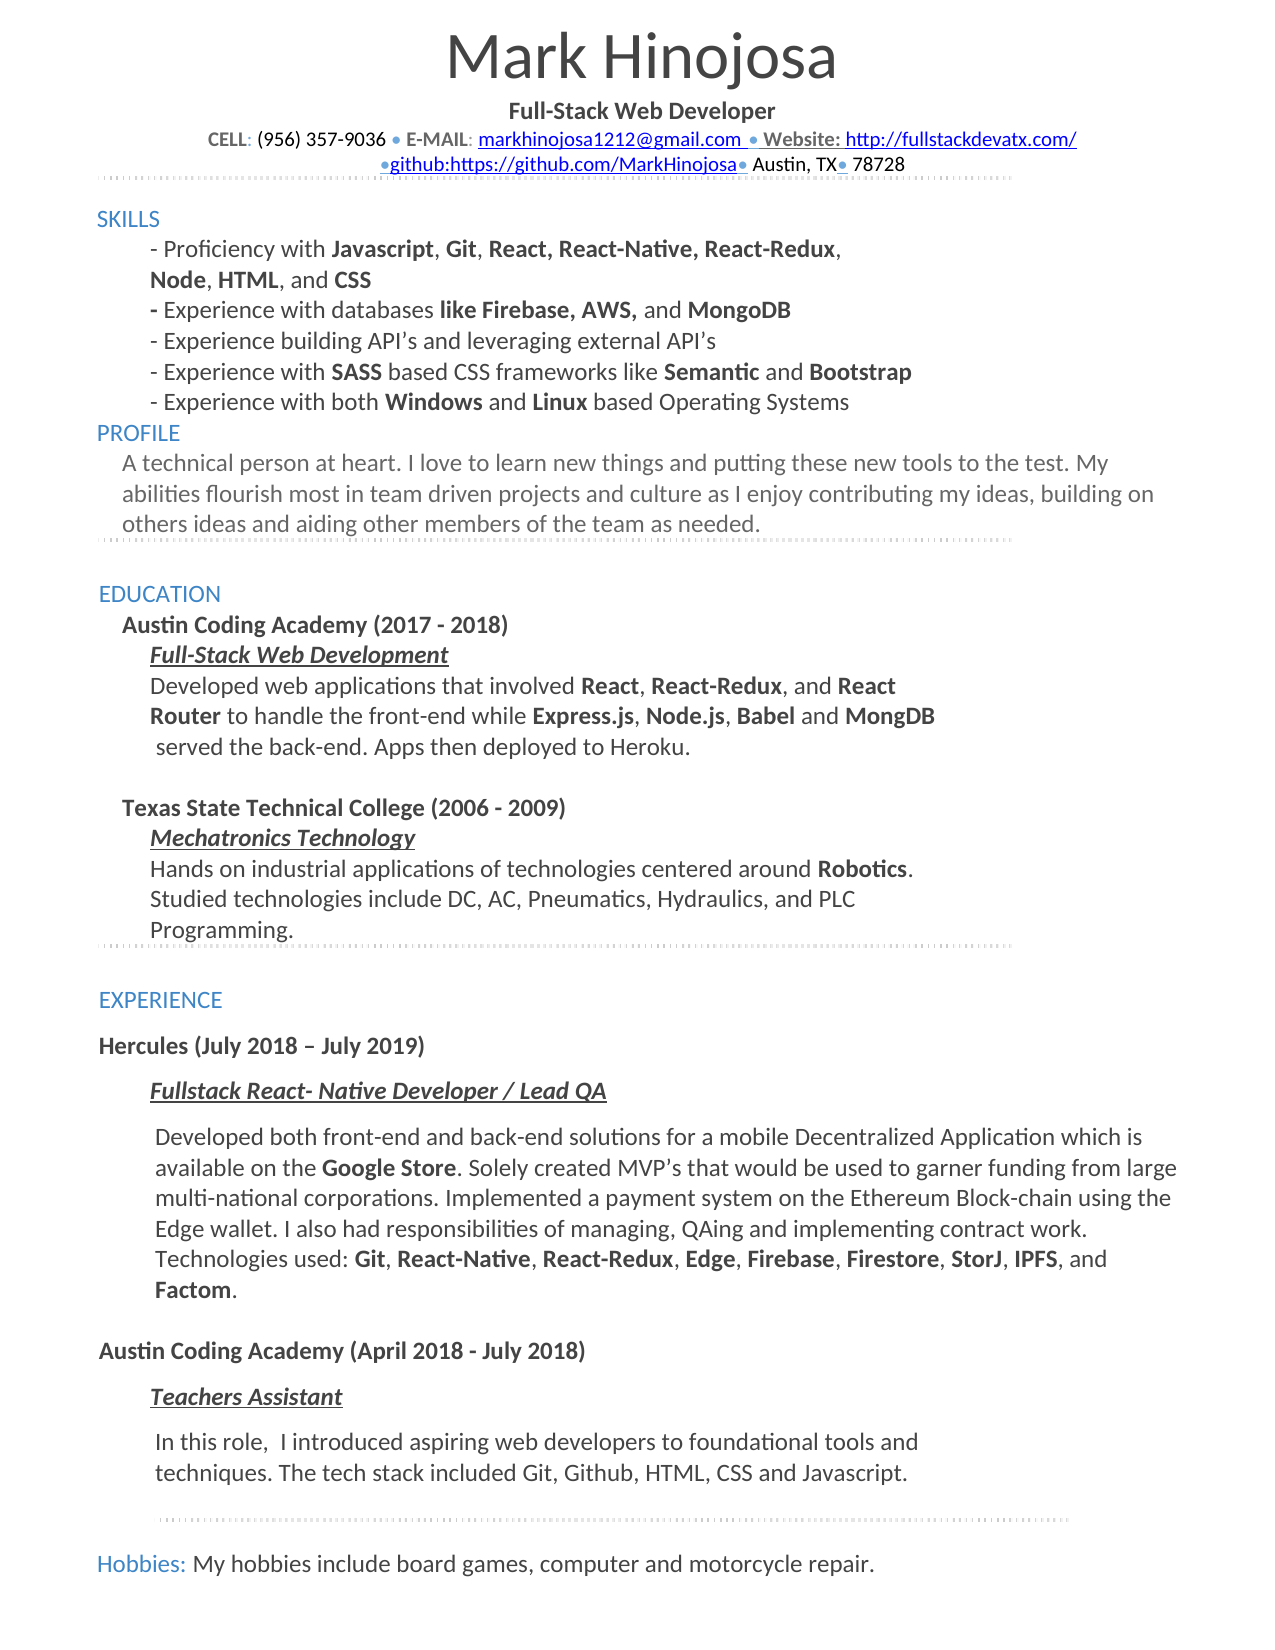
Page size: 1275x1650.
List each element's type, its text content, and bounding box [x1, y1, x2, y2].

text Fullstack React- Native Developer / Lead QA [150, 1076, 1186, 1106]
picture [98, 944, 1014, 948]
text Hercules (July 2018 – July 2019) [98, 1030, 1186, 1060]
text Hands on industrial applications of technologies centered around Robotics. [150, 853, 1186, 883]
text - Experience building API’s and leveraging external API’s [150, 325, 1186, 356]
text Austin Coding Academy (2017 - 2018) [122, 609, 1186, 639]
text - Proficiency with Javascript, Git, React, React-Native, React-Redux, [150, 234, 1186, 264]
text SKILLS [80, 203, 1186, 234]
text - Experience with SASS based CSS frameworks like Semantic and Bootstrap [150, 356, 1186, 386]
text Hobbies: My hobbies include board games, computer and motorcycle repair. [97, 1549, 1186, 1579]
text CELL: (956) 357-9036 • E-MAIL: markhinojosa1212@gmail.com • Website: http://fullstackdevatx.com/ •github:https://github.com/MarkHinojosa• Austin, TX• 78728 [98, 126, 1186, 177]
text EXPERIENCE [98, 984, 1186, 1014]
text In this role, I introduced aspiring web developers to foundational tools and [155, 1427, 1186, 1457]
text Router to handle the front-end while Express.js, Node.js, Babel and MongDB [150, 700, 1186, 731]
text Node, HTML, and CSS [150, 264, 1186, 295]
text - Experience with both Windows and Linux based Operating Systems [70, 386, 1186, 417]
text Studied technologies include DC, AC, Pneumatics, Hydraulics, and PLC [150, 883, 1186, 914]
text Teachers Assistant [150, 1381, 1186, 1411]
text Programming. [150, 914, 1186, 944]
text Mechatronics Technology [150, 822, 1186, 853]
picture [154, 1518, 1071, 1522]
picture [98, 538, 1014, 542]
text Full-Stack Web Development [150, 639, 1186, 670]
text Austin Coding Academy (April 2018 - July 2018) [98, 1335, 1186, 1366]
text techniques. The tech stack included Git, Github, HTML, CSS and Javascript. [155, 1457, 1186, 1488]
text Developed web applications that involved React, React-Redux, and React [150, 670, 1186, 700]
text Texas State Technical College (2006 - 2009) [122, 792, 1186, 822]
text Full-Stack Web Developer [98, 95, 1186, 126]
text PROFILE [80, 417, 1186, 447]
text served the back-end. Apps then deployed to Heroku. [150, 731, 1186, 761]
text Mark Hinojosa [98, 14, 1186, 95]
text Developed both front-end and back-end solutions for a mobile Decentralized Application which is available on the Google Store. Solely created MVP’s that would be used to garner funding from large multi-national corporations. Implemented a payment system on the Ethereum Block-chain using the Edge wallet. I also had responsibilities of managing, QAing and implementing contract work. Technologies used: Git, React-Native, React-Redux, Edge, Firebase, Firestore, StorJ, IPFS, and Factom. [155, 1121, 1186, 1304]
text EDUCATION [98, 578, 1186, 609]
picture [98, 176, 1014, 180]
text - Experience with databases like Firebase, AWS, and MongoDB [150, 295, 1186, 325]
text A technical person at heart. I love to learn new things and putting these new tools to the test. My abilities flourish most in team driven projects and culture as I enjoy contributing my ideas, building on others ideas and aiding other members of the team as needed. [28, 447, 1186, 539]
